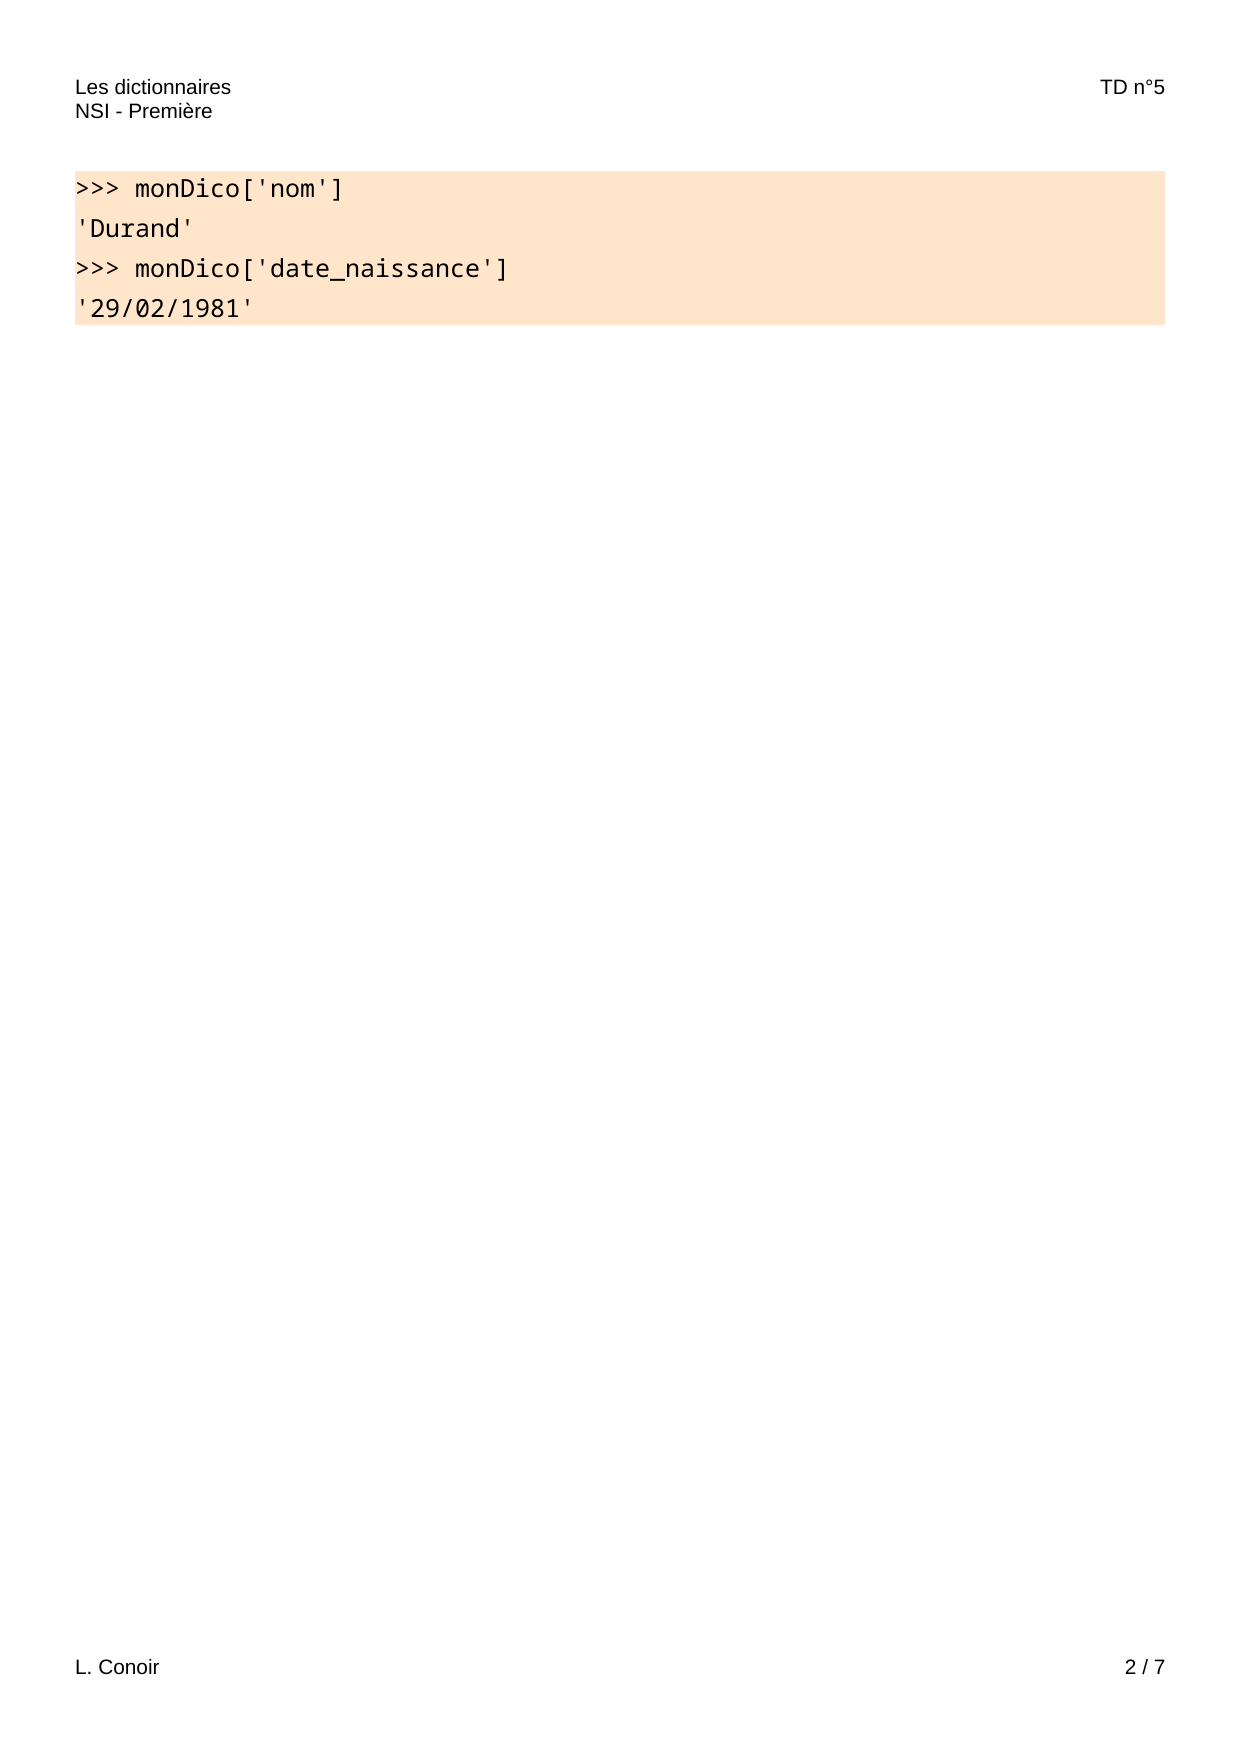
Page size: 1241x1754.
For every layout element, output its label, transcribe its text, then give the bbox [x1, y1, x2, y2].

text '29/02/1981' [75, 291, 1165, 325]
text 'Durand' [75, 211, 1165, 245]
text >>> monDico['date_naissance'] [75, 251, 1165, 285]
text >>> monDico['nom'] [75, 171, 1165, 205]
